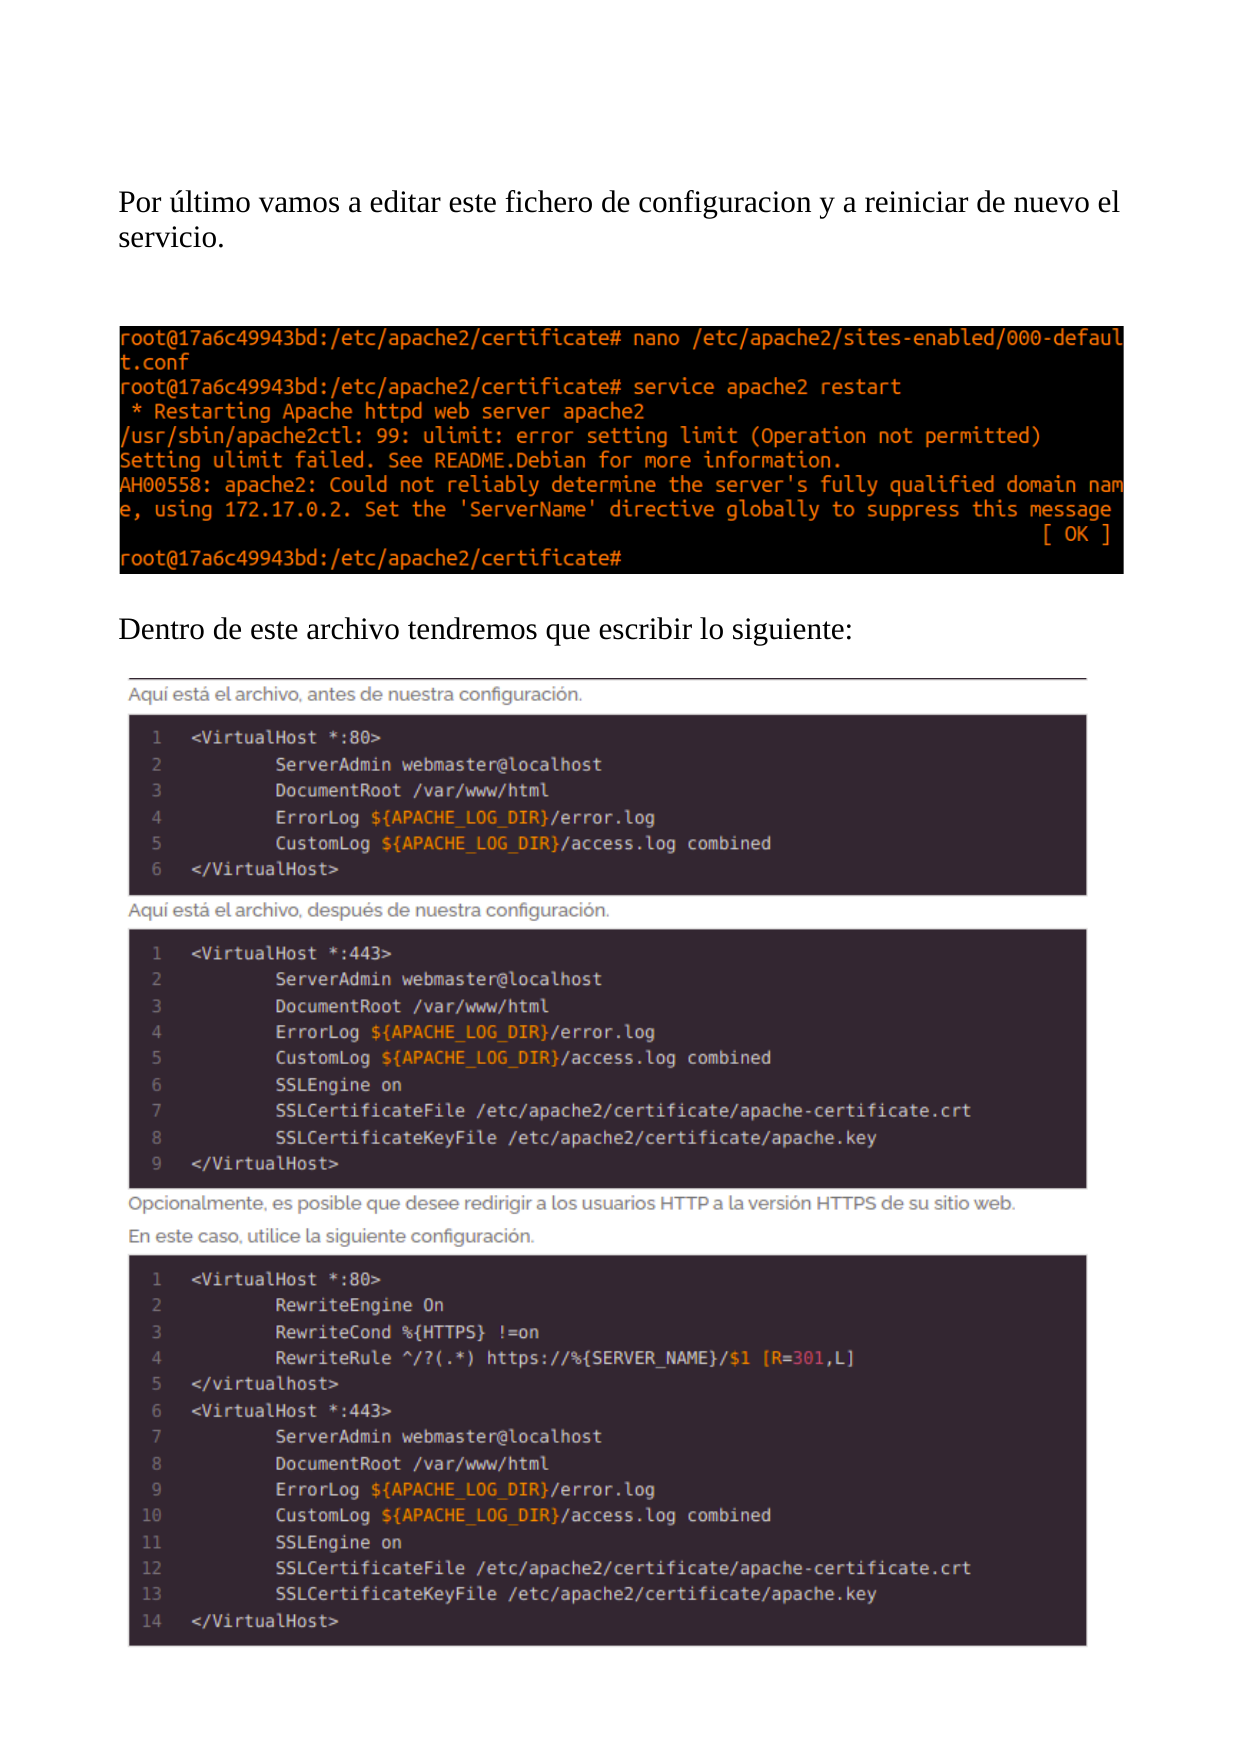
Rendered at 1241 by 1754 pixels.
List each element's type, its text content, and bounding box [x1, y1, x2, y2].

text Dentro de este archivo tendremos que escribir lo siguiente: [118, 610, 1122, 646]
picture [118, 678, 1108, 1653]
text Por último vamos a editar este fichero de configuracion y a reiniciar de nuevo el servicio. [118, 183, 1122, 255]
picture [119, 326, 1124, 574]
